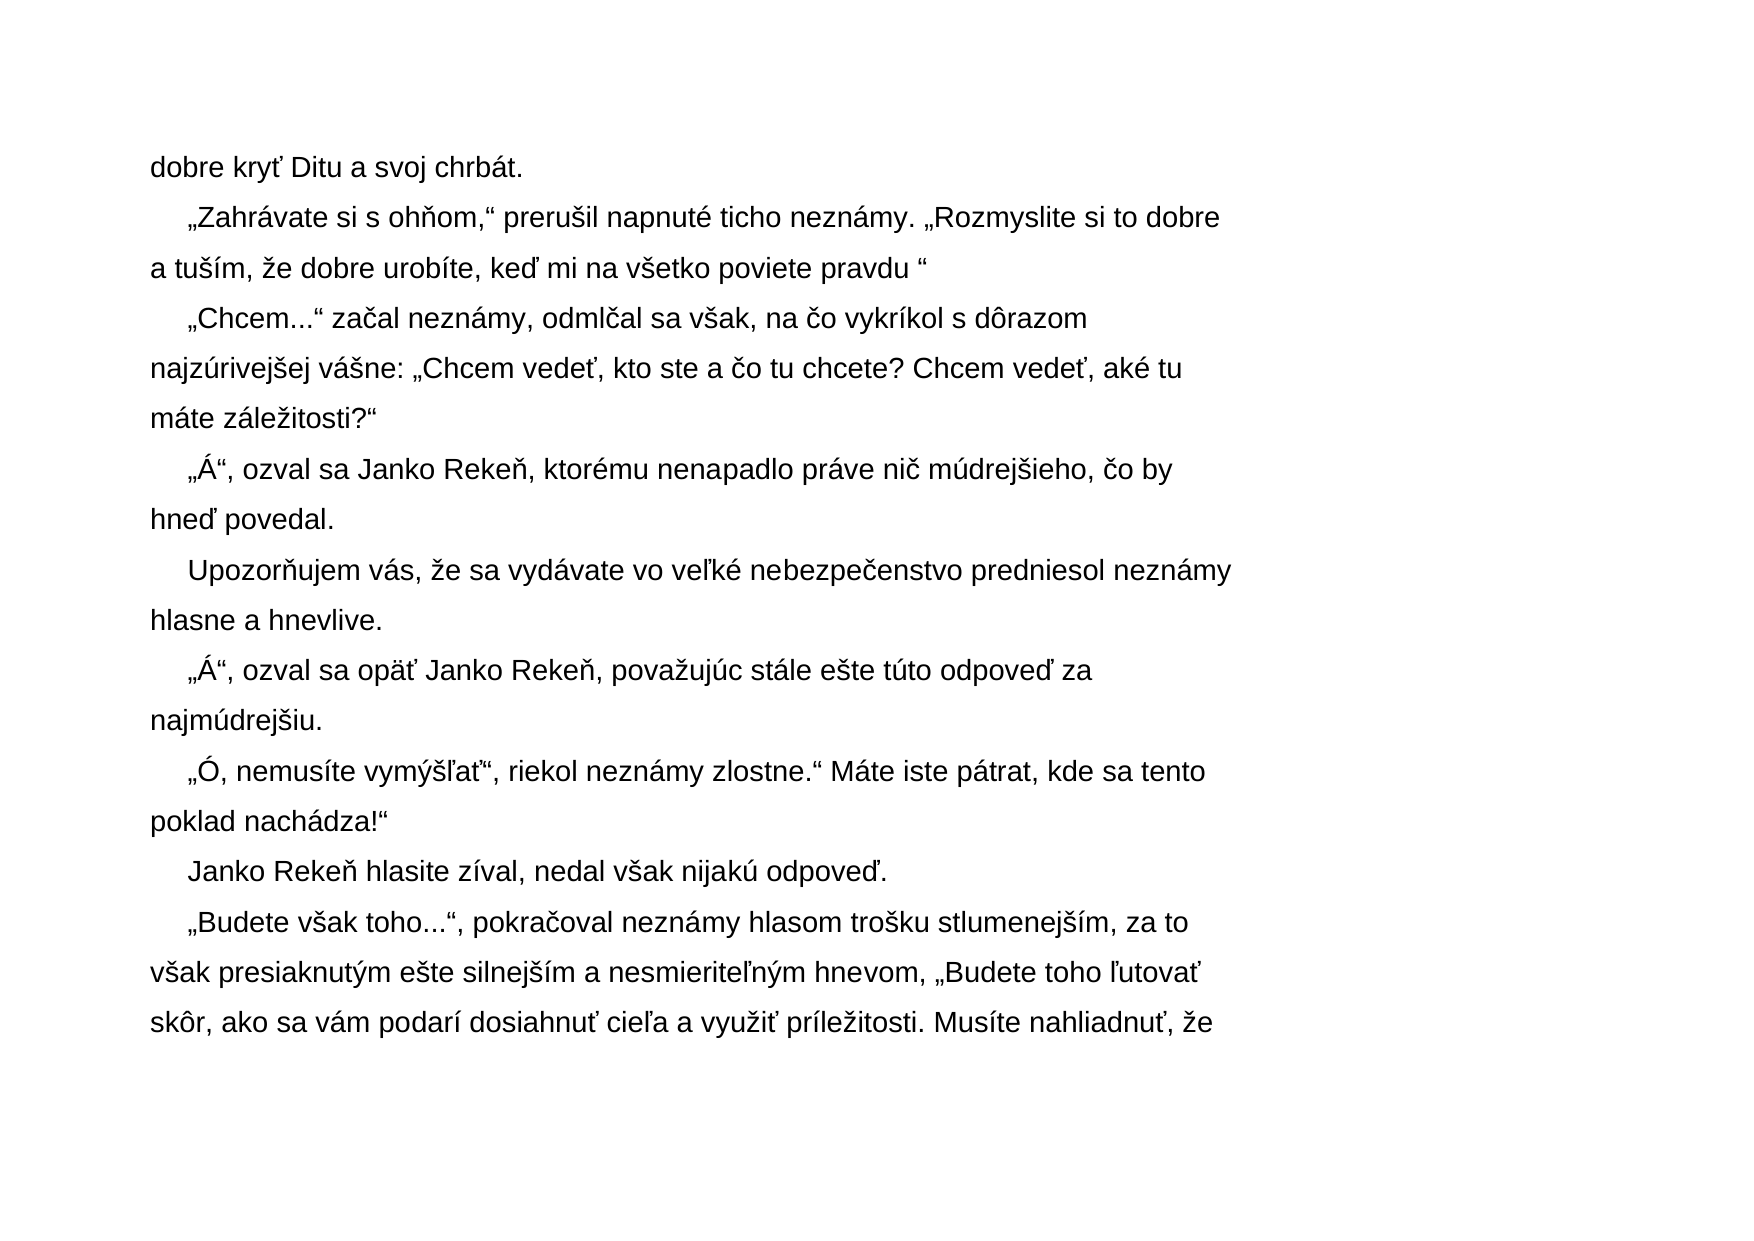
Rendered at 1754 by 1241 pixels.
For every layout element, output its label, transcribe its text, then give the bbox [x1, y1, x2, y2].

text „Á“, ozval sa Janko Rekeň, ktorému nena­padlo práve nič múdrejšieho, čo by hneď povedal. [150, 452, 1243, 536]
text „Ó, nemusíte vymýšľať“, riekol neznámy zlostne.“ Máte iste pátrat, kde sa tento poklad nachádza!“ [150, 754, 1243, 838]
text „Budete však toho...“, pokračoval nezná­my hlasom trošku stlumenejším, za to však presiaknutým ešte silnejším a nesmieriteľným hne­vom, „Budete toho ľutovať skôr, ako sa vám po­darí dosiahnuť cieľa a využiť príležitosti. Musíte nahliadnuť, že [150, 905, 1243, 1039]
text dobre kryť Ditu a svoj chrbát. [150, 150, 1243, 183]
text Upozorňujem vás, že sa vydávate vo veľké ne­bezpečenstvo predniesol neznámy hlasne a hnevlive. [150, 552, 1243, 636]
text „Á“, ozval sa opäť Janko Rekeň, považujúc stále ešte túto odpoveď za najmúdrejšiu. [150, 653, 1243, 737]
text „Chcem...“ začal neznámy, odmlčal sa však, na čo vykríkol s dôrazom najzúrivejšej váš­ne: „Chcem vedeť, kto ste a čo tu chcete? Chcem vedeť, aké tu máte záležitosti?“ [150, 301, 1243, 435]
text „Zahrávate si s ohňom,“ prerušil napnuté ticho neznámy. „Rozmyslite si to dobre a tuším, že dobre urobíte, keď mi na všetko poviete pravdu “ [150, 200, 1243, 284]
text Janko Rekeň hlasite zíval, nedal však nija­kú odpoveď. [150, 854, 1243, 888]
